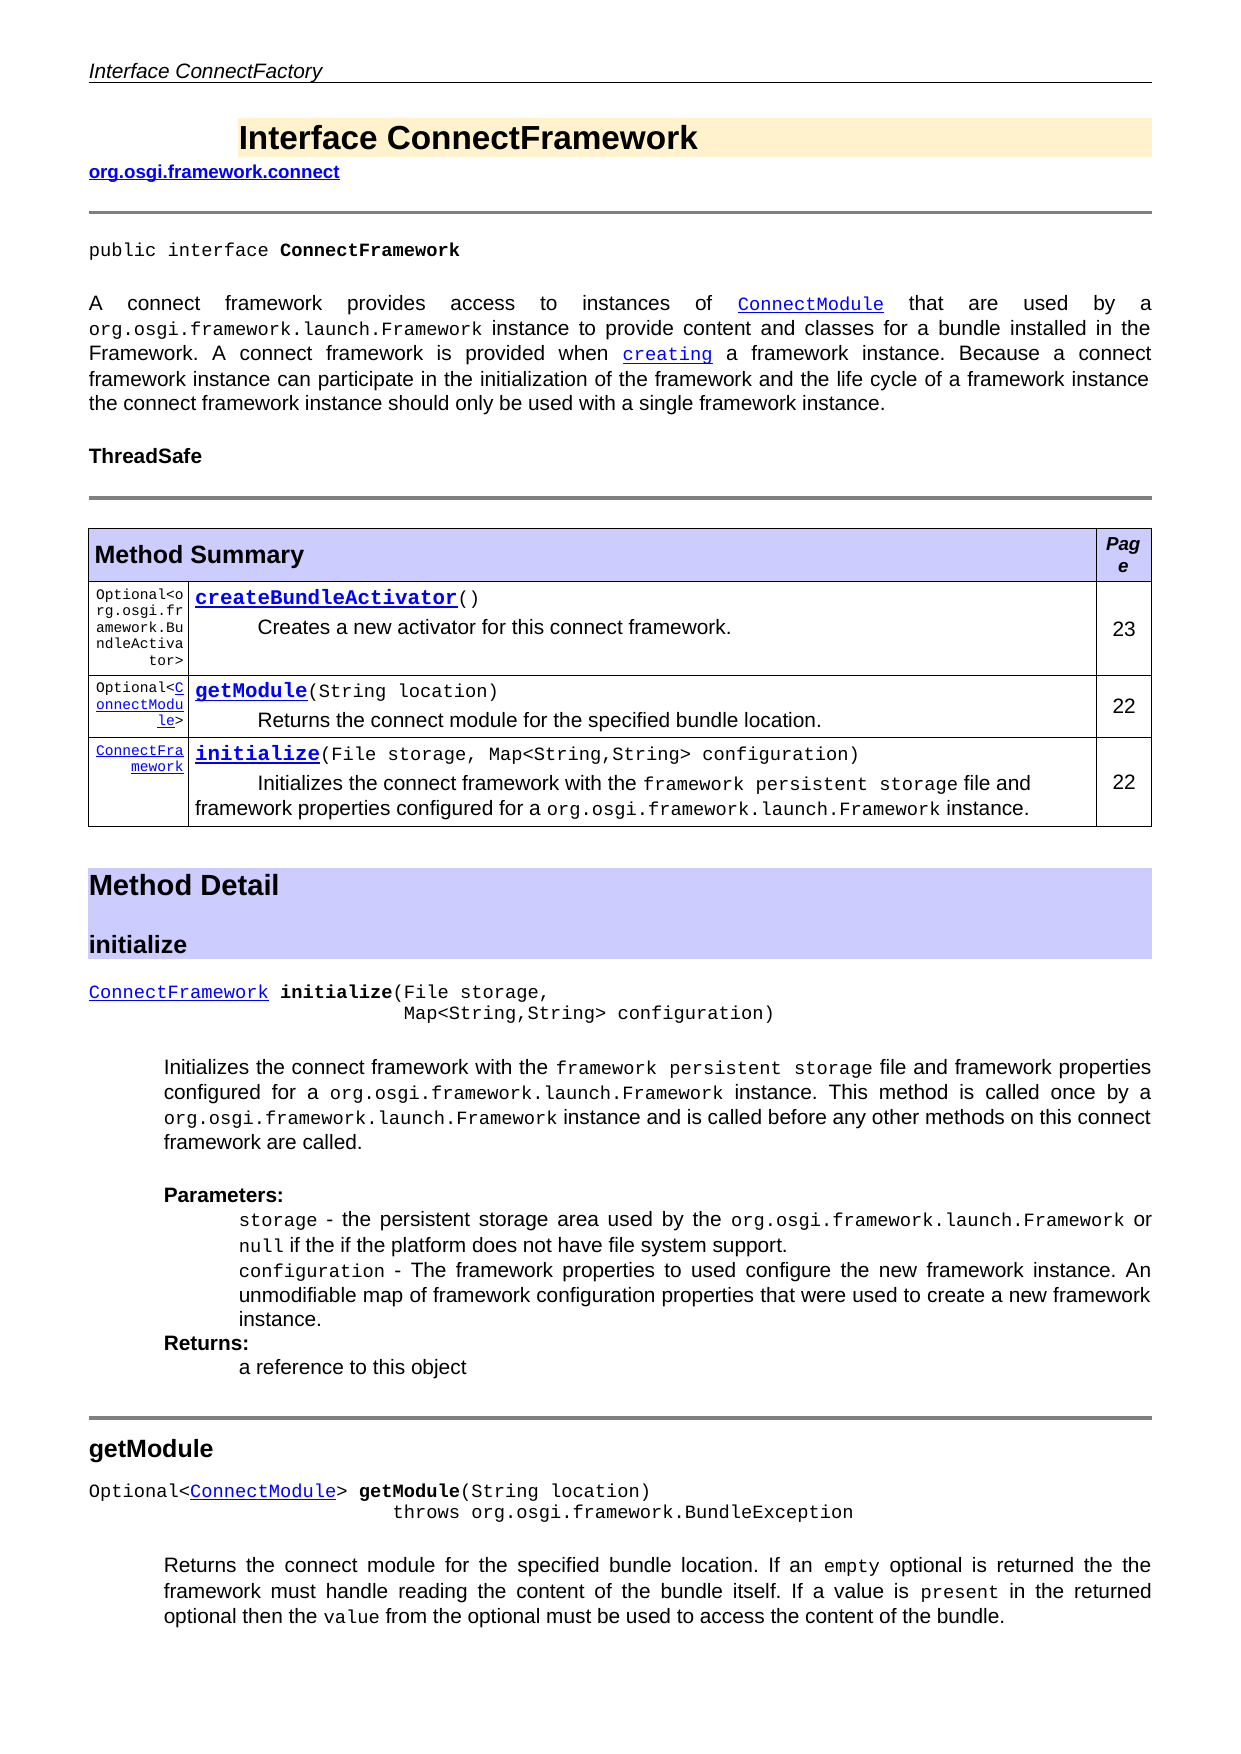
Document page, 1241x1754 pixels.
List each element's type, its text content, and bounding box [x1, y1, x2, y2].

text org.osgi.framework.connect [88, 160, 1152, 182]
text Initializes the connect framework with the framework persistent storage file and framework properties configured for a org.osgi.framework.launch.Framework instance. This method is called once by a org.osgi.framework.launch.Framework instance and is called before any other methods on this connect framework are called. [163, 1054, 1152, 1154]
table_cell Optional<org.osgi.framework.BundleActivator> [89, 582, 188, 674]
table_cell 22 [1097, 738, 1151, 826]
table_cell getModule(String location) Returns the connect module for the specified bundle location. [189, 676, 1096, 737]
text Returns the connect module for the specified bundle location. If an empty optional is returned the the framework must handle reading the content of the bundle itself. If a value is present in the returned optional then the value from the optional must be used to access the content of the bundle. [163, 1553, 1152, 1629]
text A connect framework provides access to instances of ConnectModule that are used by a org.osgi.framework.launch.Framework instance to provide content and classes for a bundle installed in the Framework. A connect framework is provided when creating a framework instance. Because a connect framework instance can participate in the initialization of the framework and the life cycle of a framework instance the connect framework instance should only be used with a single framework instance. [88, 291, 1152, 414]
subtitle Method Detail [88, 868, 1152, 902]
table_cell 23 [1097, 582, 1151, 674]
table_cell initialize(File storage, Map<String,String> configuration) Initializes the connect framework with the framework persistent storage file and framework properties configured for a org.osgi.framework.launch.Framework instance. [189, 738, 1096, 826]
text Optional<ConnectModule> getModule(String location) throws org.osgi.framework.BundleException [88, 1482, 1152, 1524]
subtitle Interface ConnectFramework [238, 118, 1152, 157]
table_cell Optional<ConnectModule> [89, 676, 188, 737]
table_cell ConnectFramework [89, 738, 188, 826]
text a reference to this object [238, 1355, 1152, 1379]
text ThreadSafe [88, 443, 1152, 467]
text Returns: [163, 1331, 1152, 1355]
text Parameters: [163, 1183, 1152, 1207]
text ConnectFramework initialize(File storage, Map<String,String> configuration) [88, 983, 1152, 1025]
table_cell 22 [1097, 676, 1151, 737]
text configuration - The framework properties to used configure the new framework instance. An unmodifiable map of framework configuration properties that were used to create a new framework instance. [238, 1258, 1152, 1331]
table_header Page [1097, 529, 1151, 581]
subtitle initialize [88, 930, 1152, 959]
text public interface ConnectFramework [88, 240, 1152, 262]
table_cell createBundleActivator() Creates a new activator for this connect framework. [189, 582, 1096, 674]
text storage - the persistent storage area used by the org.osgi.framework.launch.Framework or null if the if the platform does not have file system support. [238, 1207, 1152, 1258]
table_header Method Summary [89, 529, 1096, 581]
